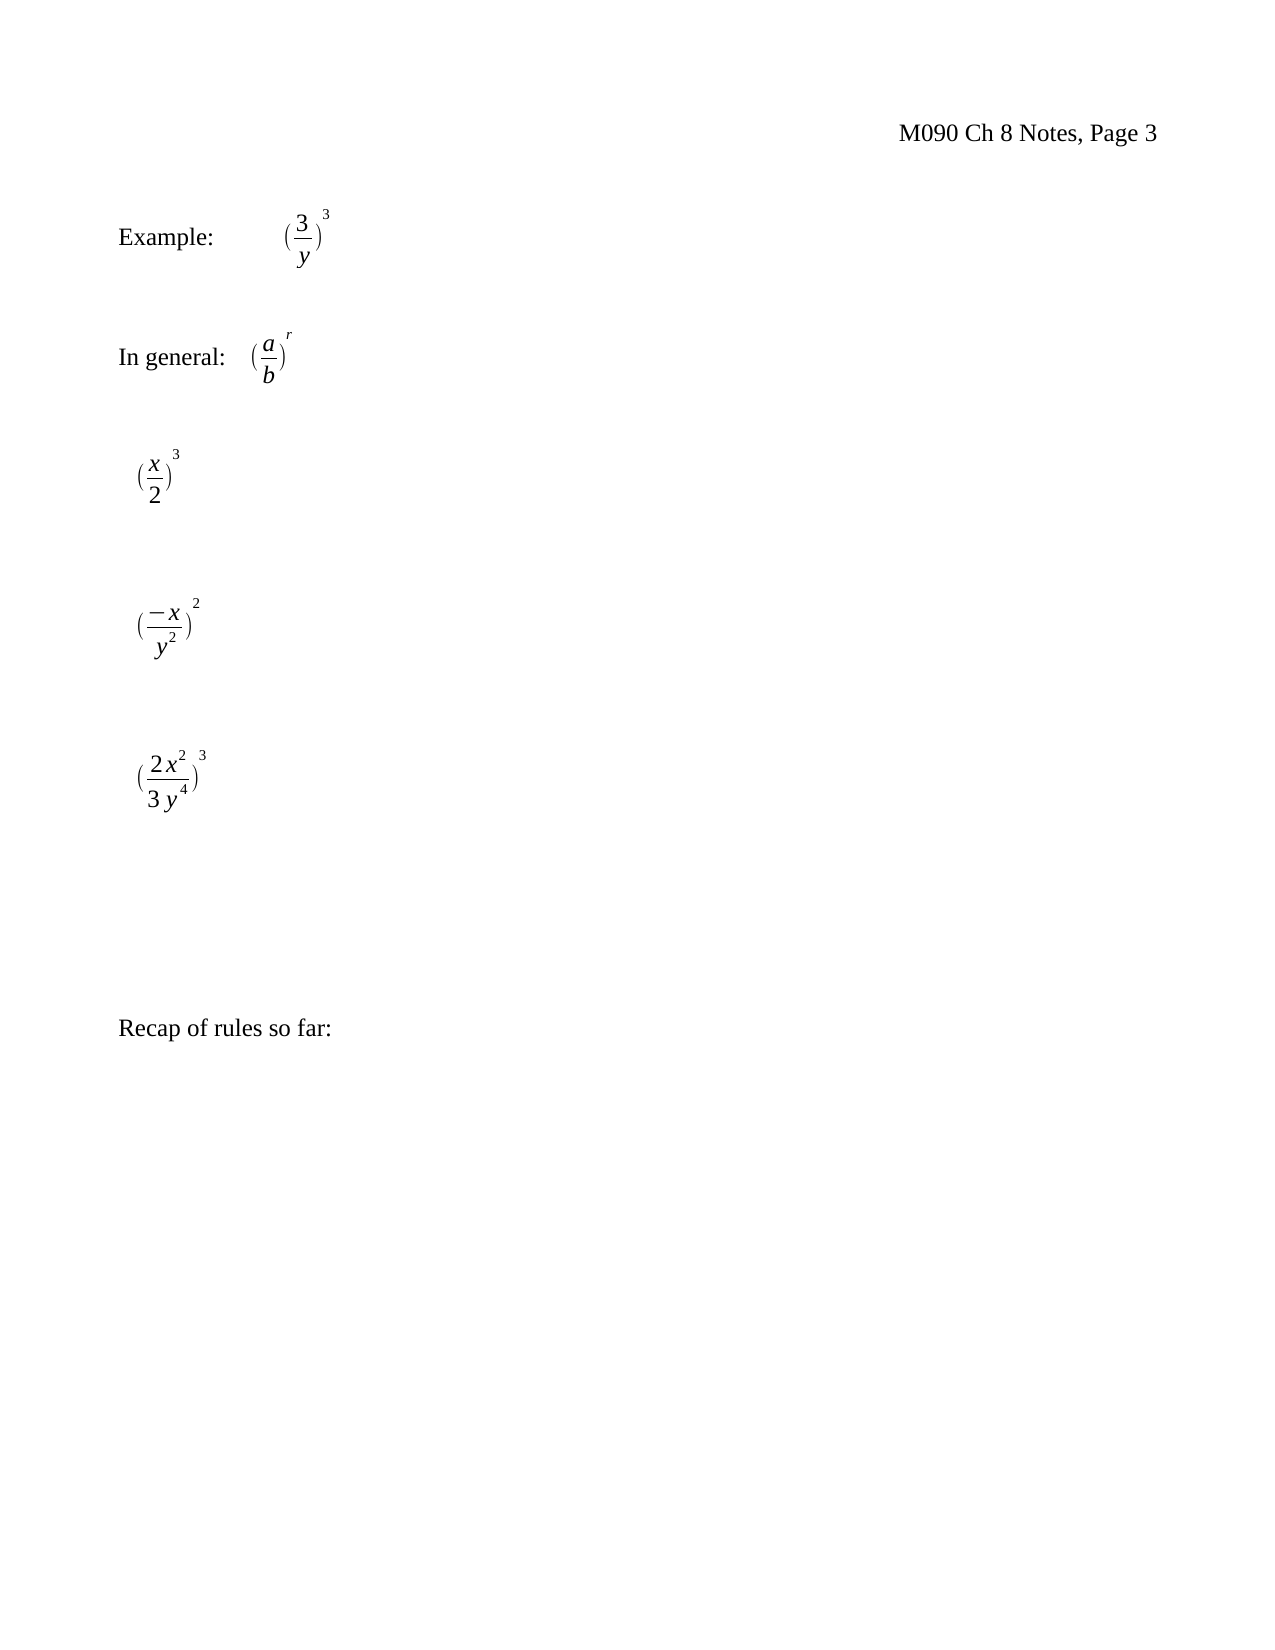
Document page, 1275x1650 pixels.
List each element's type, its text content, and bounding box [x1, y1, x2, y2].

text Example: [118, 205, 1157, 268]
text Recap of rules so far: [118, 1013, 1157, 1042]
text In general: [118, 325, 1157, 388]
